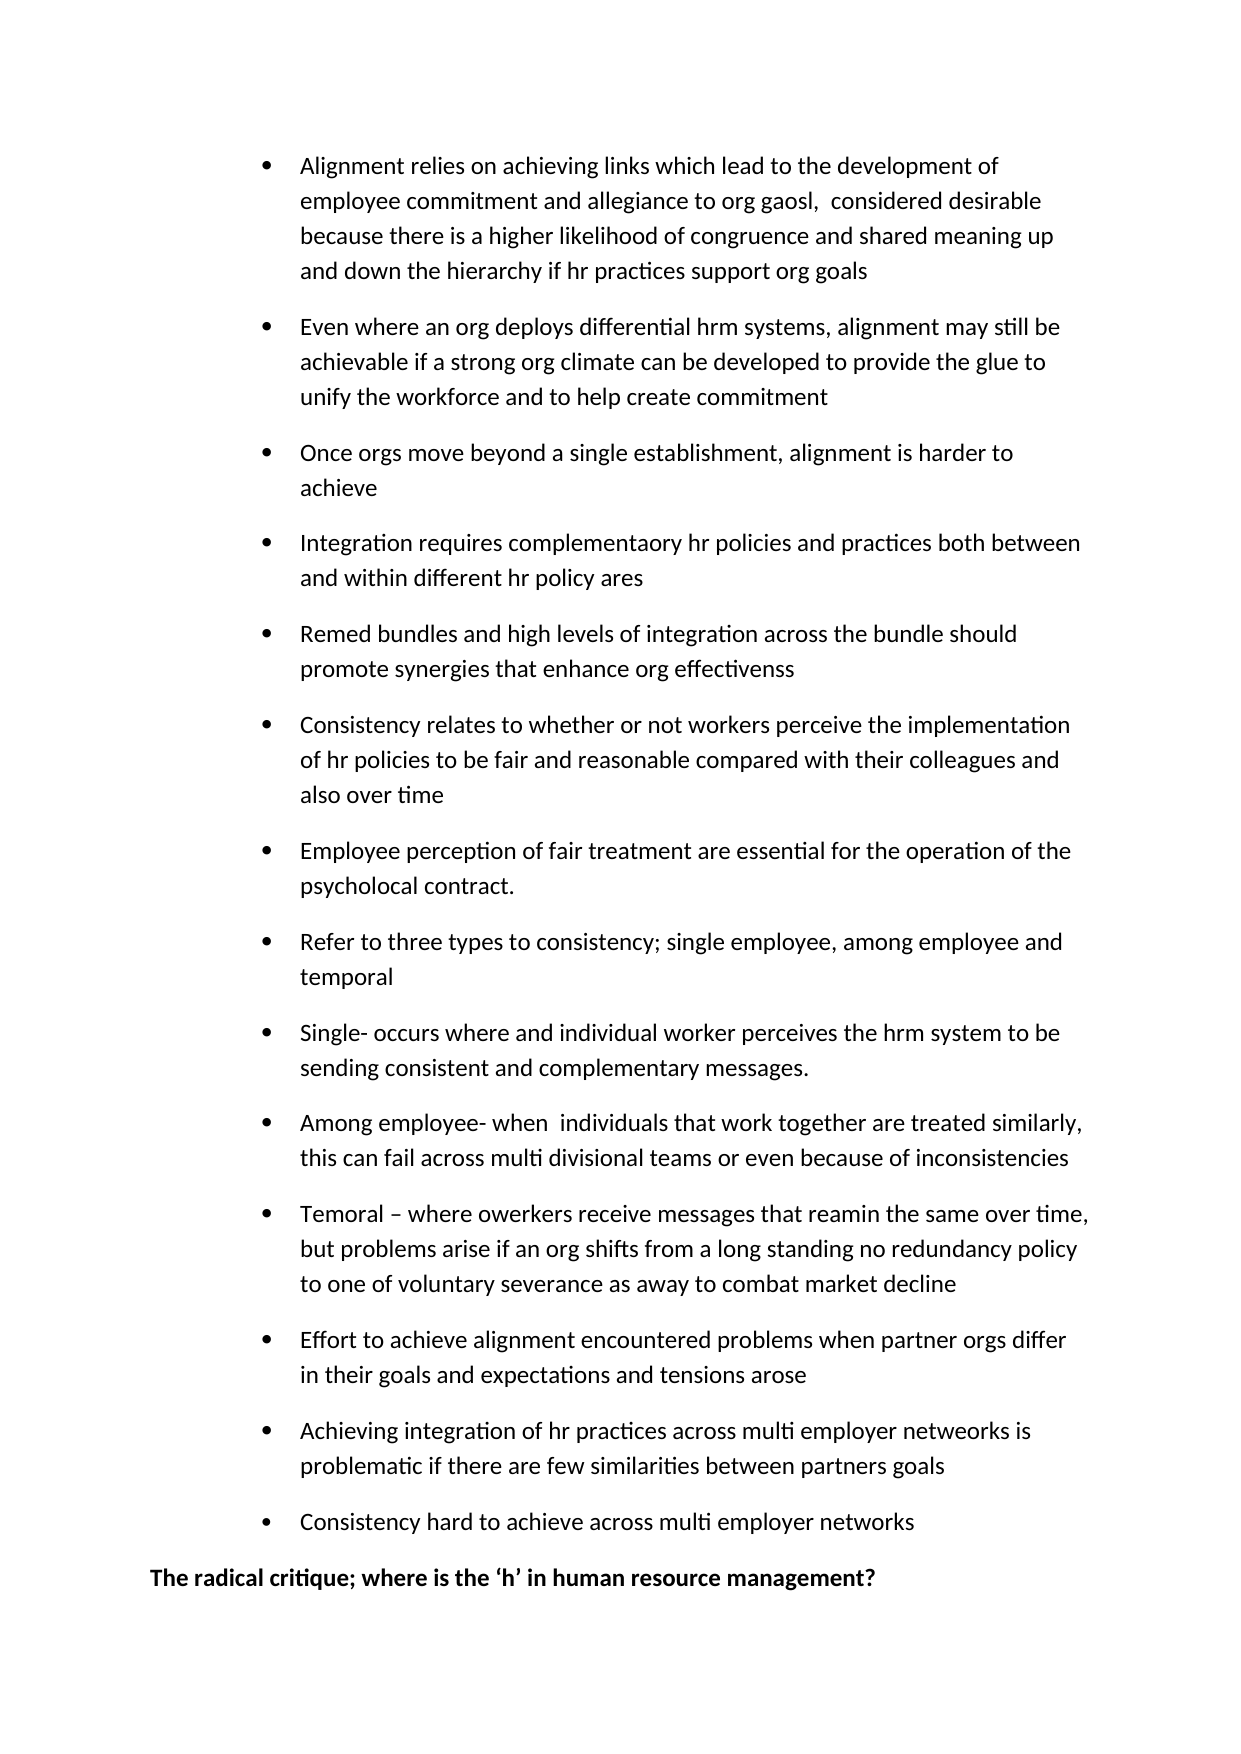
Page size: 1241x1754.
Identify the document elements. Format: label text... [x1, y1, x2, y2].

list Consistency hard to achieve across multi employer networks [262, 1506, 1090, 1536]
list Consistency relates to whether or not workers perceive the implementation of hr policies to be fair and reasonable compared with their colleagues and also over time [262, 709, 1090, 810]
list Refer to three types to consistency; single employee, among employee and temporal [262, 926, 1090, 991]
list Achieving integration of hr practices across multi employer netweorks is problematic if there are few similarities between partners goals [262, 1415, 1090, 1481]
text The radical critique; where is the ‘h’ in human resource management? [150, 1562, 1090, 1592]
list Temoral – where owerkers receive messages that reamin the same over time, but problems arise if an org shifts from a long standing no redundancy policy to one of voluntary severance as away to combat market decline [262, 1198, 1090, 1299]
list Integration requires complementaory hr policies and practices both between and within different hr policy ares [262, 527, 1090, 593]
list Remed bundles and high levels of integration across the bundle should promote synergies that enhance org effectivenss [262, 618, 1090, 684]
list Alignment relies on achieving links which lead to the development of employee commitment and allegiance to org gaosl, considered desirable because there is a higher likelihood of congruence and shared meaning up and down the hierarchy if hr practices support org goals [262, 150, 1090, 286]
list Once orgs move beyond a single establishment, alignment is harder to achieve [262, 437, 1090, 502]
list Single- occurs where and individual worker perceives the hrm system to be sending consistent and complementary messages. [262, 1017, 1090, 1082]
list Even where an org deploys differential hrm systems, alignment may still be achievable if a strong org climate can be developed to provide the glue to unify the workforce and to help create commitment [262, 311, 1090, 411]
list Employee perception of fair treatment are essential for the operation of the psycholocal contract. [262, 835, 1090, 901]
list Among employee- when individuals that work together are treated similarly, this can fail across multi divisional teams or even because of inconsistencies [262, 1107, 1090, 1173]
list Effort to achieve alignment encountered problems when partner orgs differ in their goals and expectations and tensions arose [262, 1324, 1090, 1390]
